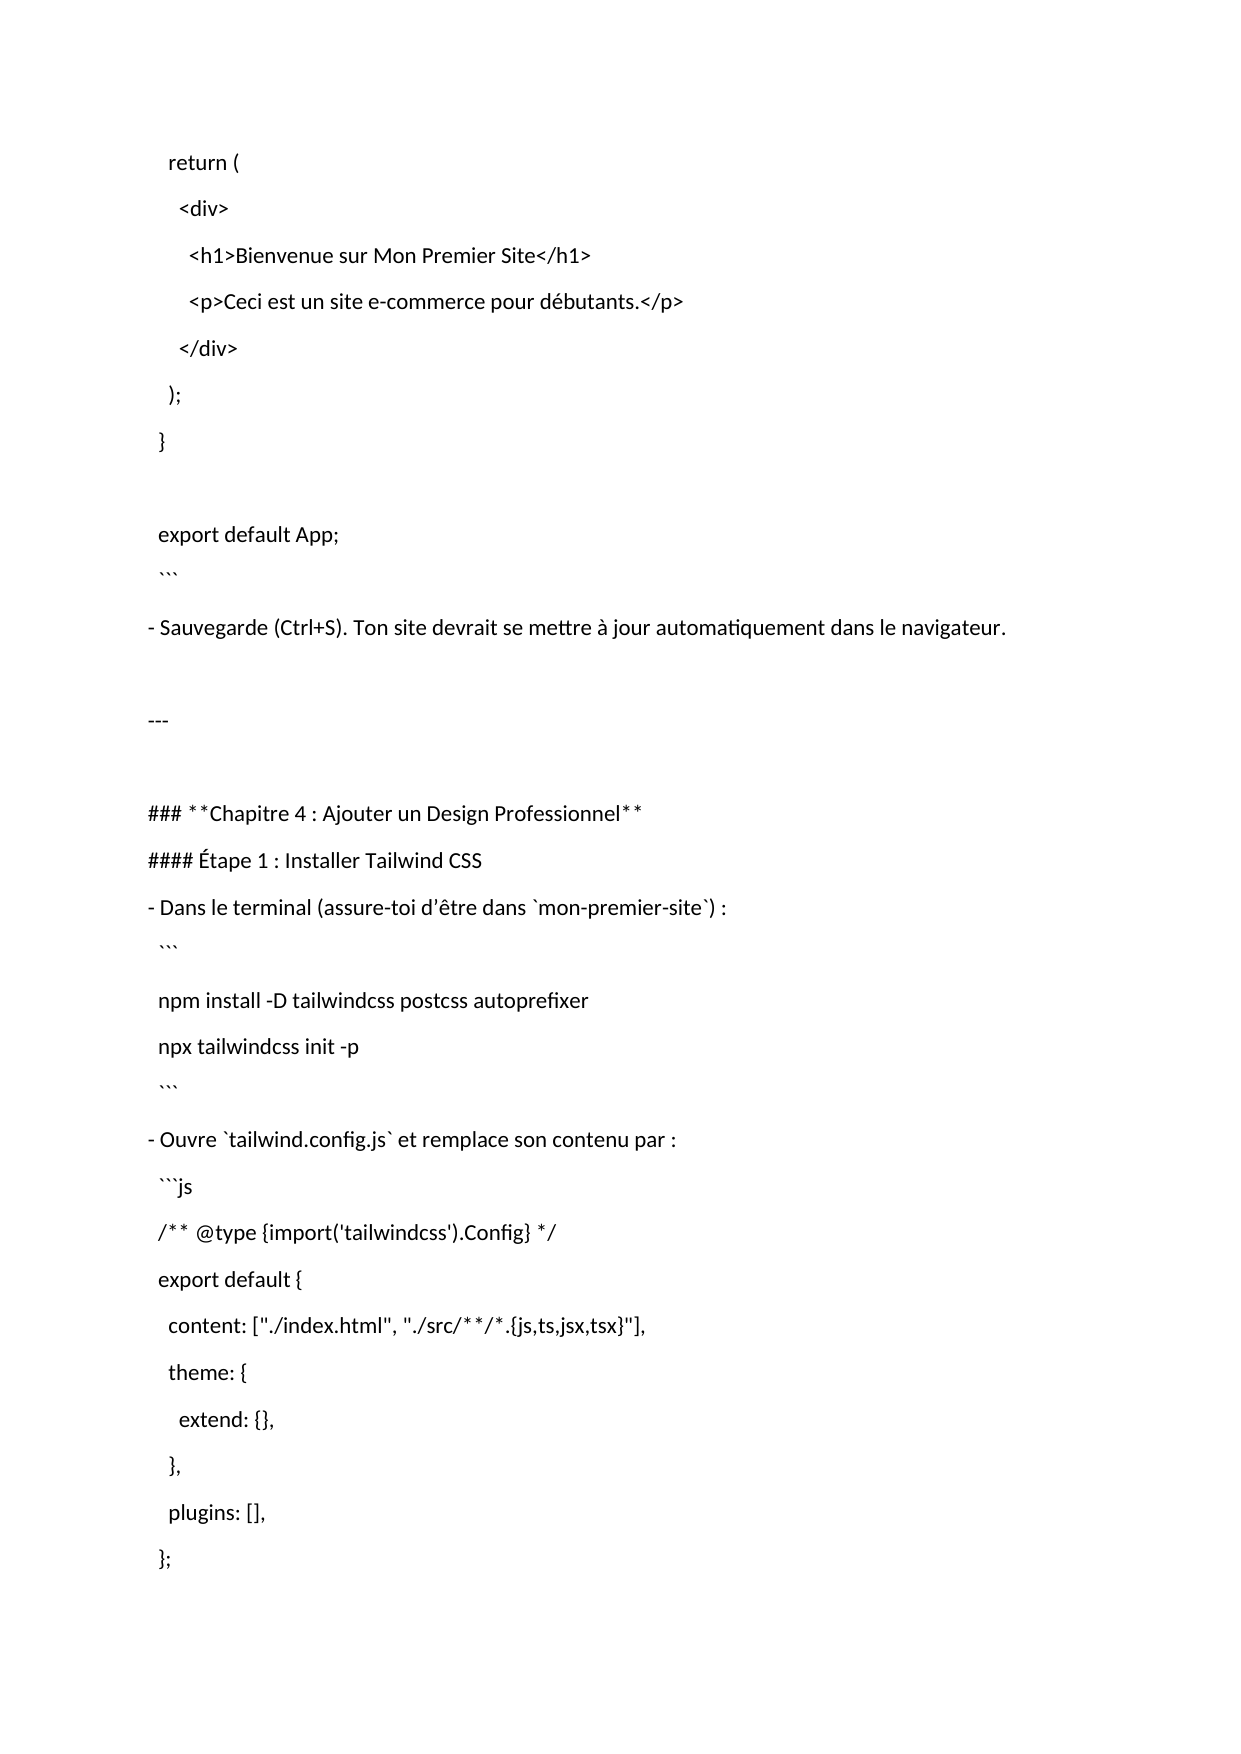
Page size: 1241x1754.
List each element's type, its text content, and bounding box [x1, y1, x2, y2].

text } [148, 427, 1093, 455]
text ### **Chapitre 4 : Ajouter un Design Professionnel** [148, 799, 1093, 827]
text <p>Ceci est un site e-commerce pour débutants.</p> [148, 287, 1093, 315]
text - Sauvegarde (Ctrl+S). Ton site devrait se mettre à jour automatiquement dans le navigateur. [148, 613, 1093, 641]
text extend: {}, [148, 1405, 1093, 1433]
text ``` [148, 1079, 1093, 1107]
text plugins: [], [148, 1498, 1093, 1526]
text }; [148, 1544, 1093, 1572]
text ``` [148, 939, 1093, 967]
text npx tailwindcss init -p [148, 1032, 1093, 1060]
text #### Étape 1 : Installer Tailwind CSS [148, 846, 1093, 874]
text </div> [148, 334, 1093, 362]
text --- [148, 706, 1093, 734]
text return ( [148, 148, 1093, 176]
text - Ouvre `tailwind.config.js` et remplace son contenu par : [148, 1125, 1093, 1153]
text <h1>Bienvenue sur Mon Premier Site</h1> [148, 241, 1093, 269]
text content: ["./index.html", "./src/**/*.{js,ts,jsx,tsx}"], [148, 1312, 1093, 1340]
text export default App; [148, 520, 1093, 548]
text ```js [148, 1172, 1093, 1200]
text <div> [148, 194, 1093, 222]
text ``` [148, 567, 1093, 595]
text npm install -D tailwindcss postcss autoprefixer [148, 986, 1093, 1014]
text }, [148, 1451, 1093, 1479]
text ); [148, 380, 1093, 408]
text - Dans le terminal (assure-toi d’être dans `mon-premier-site`) : [148, 893, 1093, 921]
text theme: { [148, 1358, 1093, 1386]
text /** @type {import('tailwindcss').Config} */ [148, 1218, 1093, 1247]
text export default { [148, 1265, 1093, 1293]
